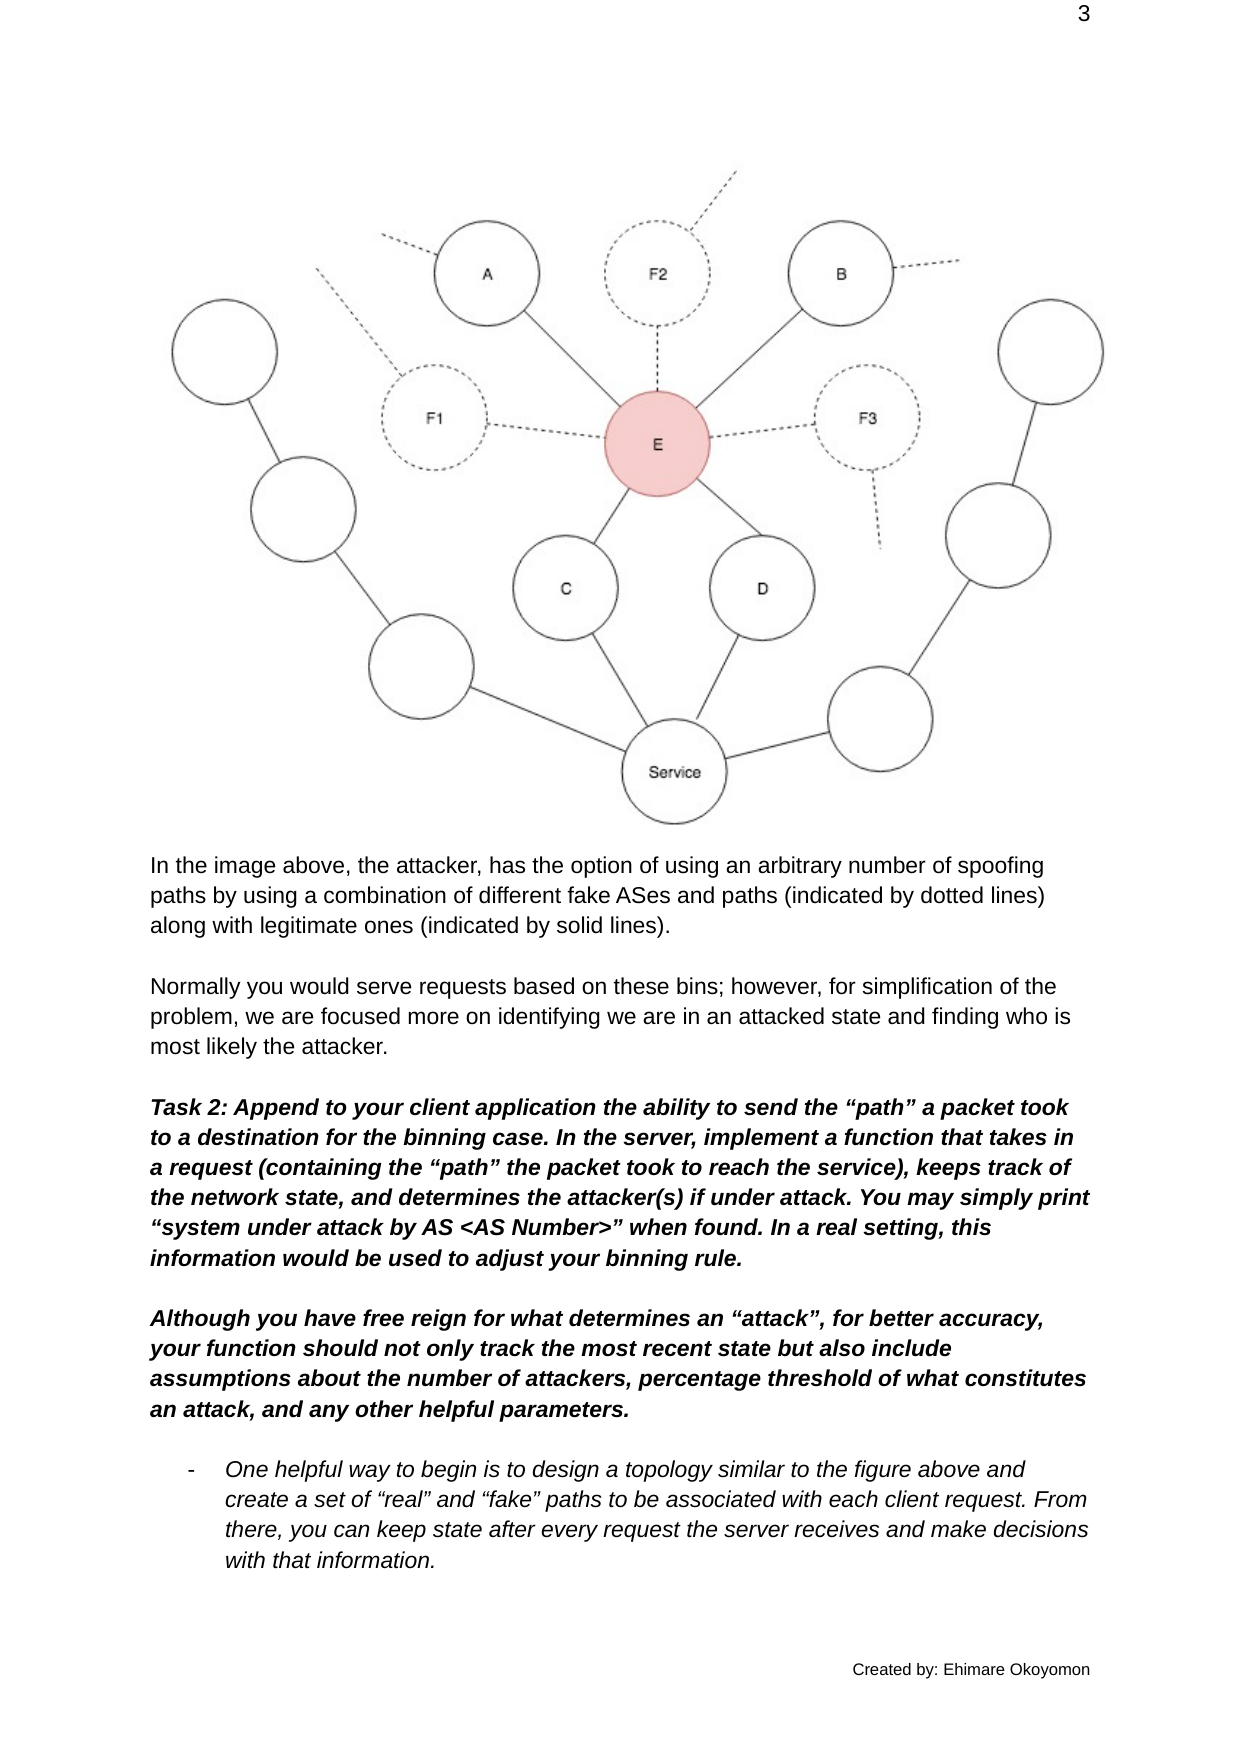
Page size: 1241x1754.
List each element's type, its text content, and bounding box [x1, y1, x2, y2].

text Task 2: Append to your client application the ability to send the “path” a packet took to a destination for the binning case. In the server, implement a function that takes in a request (containing the “path” the packet took to reach the service), keeps track of the network state, and determines the attacker(s) if under attack. You may simply print “system under attack by AS <AS Number>” when found. In a real setting, this information would be used to adjust your binning rule. [150, 1093, 1090, 1271]
picture [150, 150, 1125, 848]
list One helpful way to begin is to design a topology similar to the figure above and create a set of “real” and “fake” paths to be associated with each client request. From there, you can keep state after every request the server receives and make decisions with that information. [187, 1456, 1090, 1573]
text Although you have free reign for what determines an “attack”, for better accuracy, your function should not only track the most recent state but also include assumptions about the number of attackers, percentage threshold of what constitutes an attack, and any other helpful parameters. [150, 1305, 1090, 1422]
text Normally you would serve requests based on these bins; however, for simplification of the problem, we are focused more on identifying we are in an attacked state and finding who is most likely the attacker. [150, 973, 1090, 1059]
text In the image above, the attacker, has the option of using an arbitrary number of spoofing paths by using a combination of different fake ASes and paths (indicated by dotted lines) along with legitimate ones (indicated by solid lines). [150, 852, 1090, 938]
